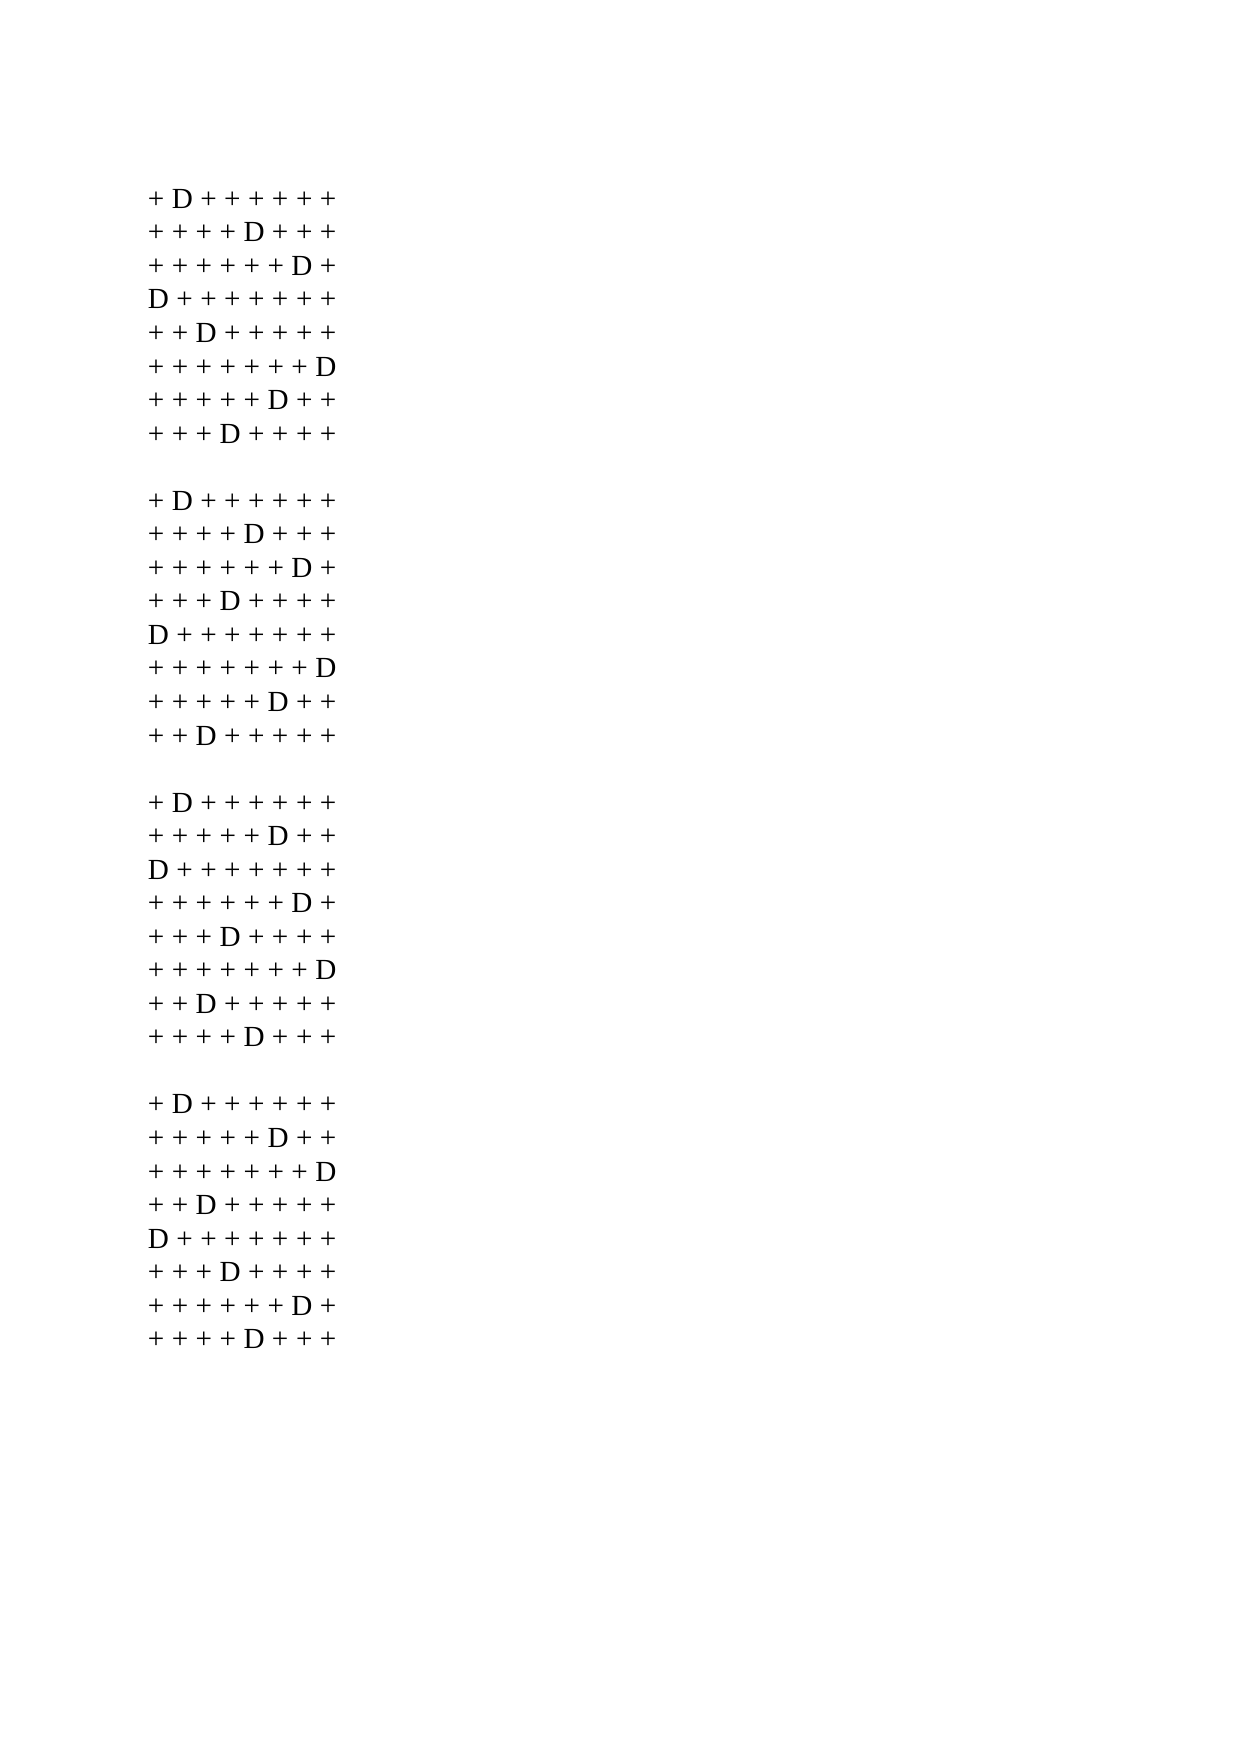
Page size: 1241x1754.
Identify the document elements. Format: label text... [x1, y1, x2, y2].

text + D + + + + + + [148, 483, 1093, 517]
text D + + + + + + + [148, 617, 1093, 651]
text + + + + + + + D [148, 349, 1093, 382]
text + + + + + + D + [148, 248, 1093, 282]
text + + D + + + + + [148, 315, 1093, 349]
text + + + + + + + D [148, 1154, 1093, 1187]
text + + + + + D + + [148, 684, 1093, 718]
text D + + + + + + + [148, 282, 1093, 315]
text + + + D + + + + [148, 416, 1093, 449]
text + + D + + + + + [148, 986, 1093, 1020]
text + + + + + D + + [148, 1120, 1093, 1154]
text + + + D + + + + [148, 1254, 1093, 1288]
text + D + + + + + + [148, 1087, 1093, 1120]
text + + + D + + + + [148, 919, 1093, 953]
text + + D + + + + + [148, 718, 1093, 751]
text + + + + + + + D [148, 953, 1093, 986]
text + + + + + + D + [148, 886, 1093, 919]
text + + + + D + + + [148, 517, 1093, 550]
text + + + + + + + D [148, 651, 1093, 684]
text + + + + D + + + [148, 1322, 1093, 1355]
text + + + + + D + + [148, 382, 1093, 416]
text + + + + + + D + [148, 1288, 1093, 1322]
text + + + + D + + + [148, 1020, 1093, 1053]
text + + + + + D + + [148, 818, 1093, 852]
text + + + + + + D + [148, 550, 1093, 584]
text + + + D + + + + [148, 584, 1093, 617]
text + D + + + + + + [148, 785, 1093, 818]
text + + D + + + + + [148, 1187, 1093, 1221]
text + + + + D + + + [148, 215, 1093, 248]
text + D + + + + + + [148, 181, 1093, 215]
text D + + + + + + + [148, 852, 1093, 886]
text D + + + + + + + [148, 1221, 1093, 1254]
